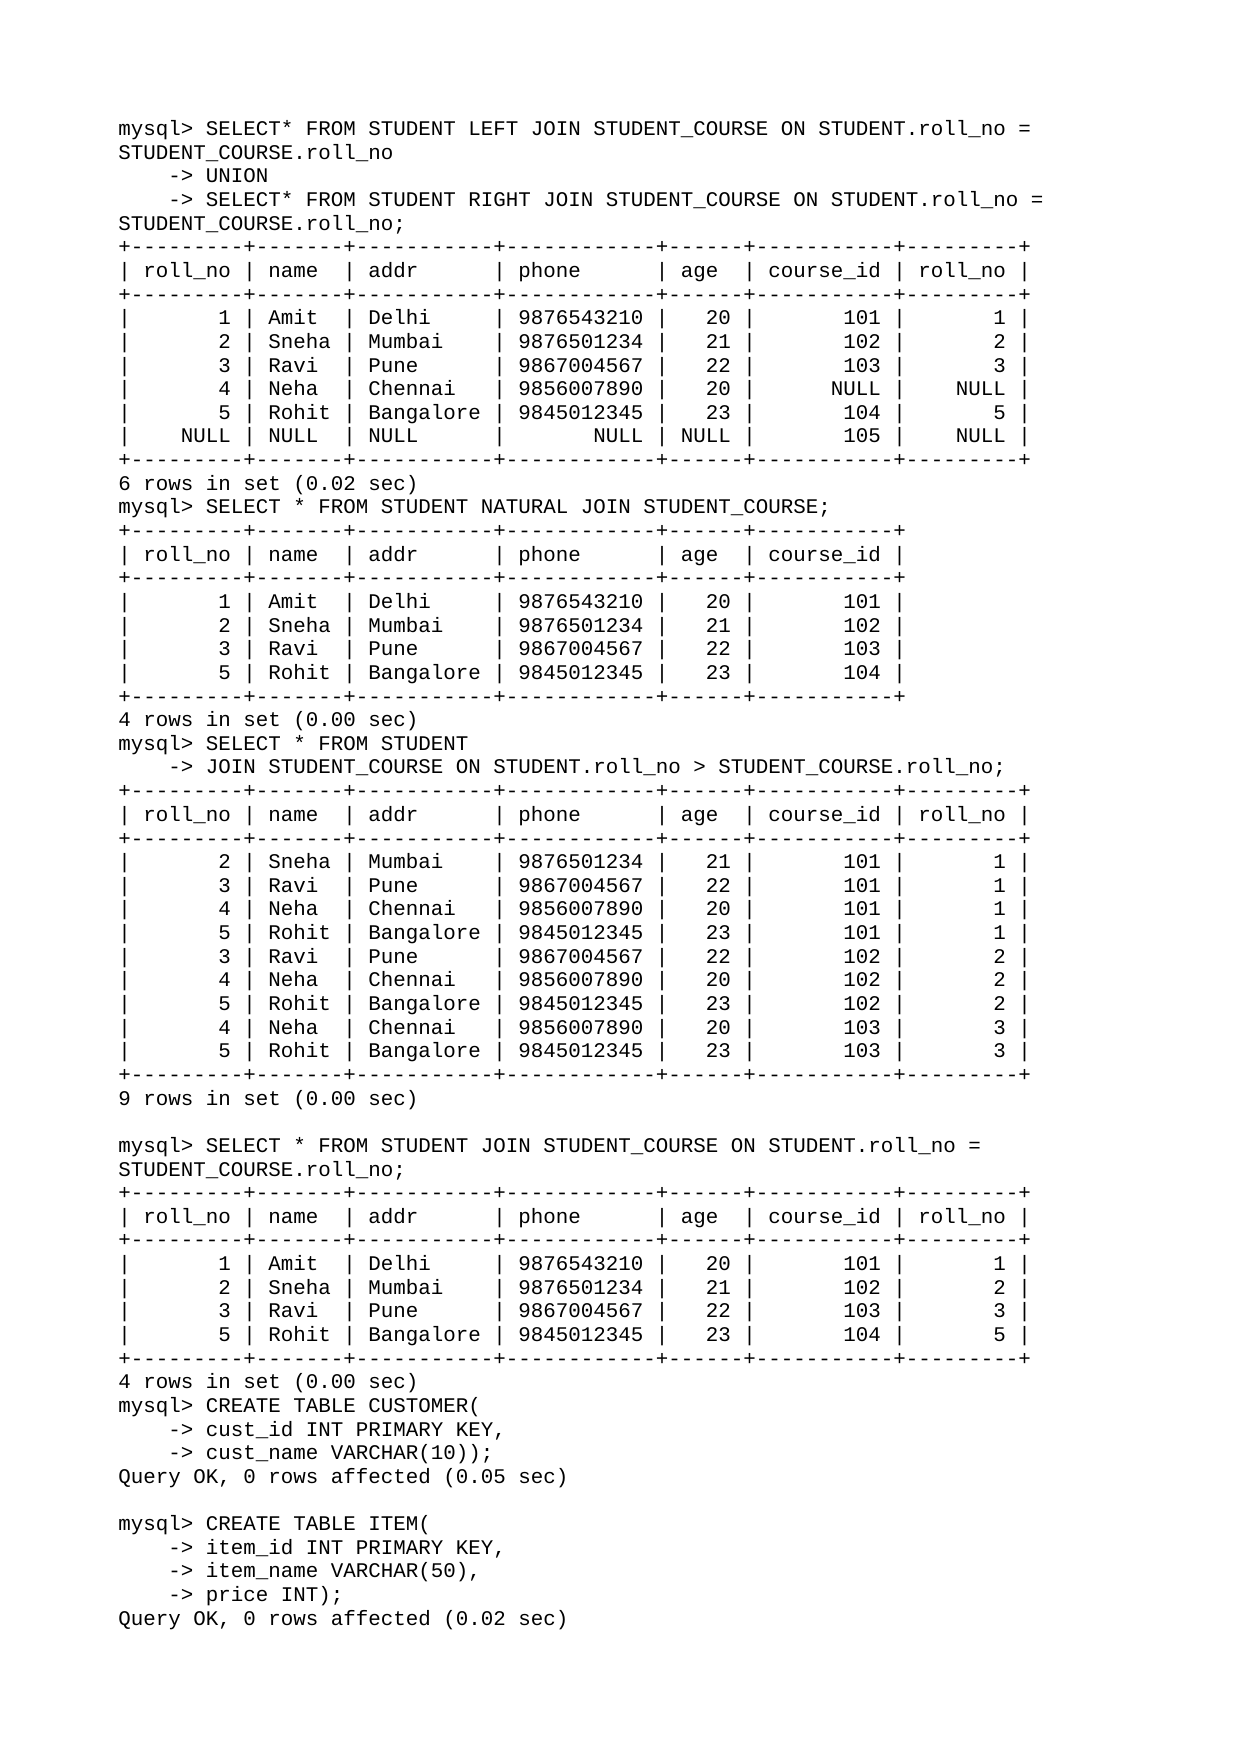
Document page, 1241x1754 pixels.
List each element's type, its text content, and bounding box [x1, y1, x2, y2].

text | 5 | Rohit | Bangalore | 9845012345 | 23 | 101 | 1 | [118, 922, 1122, 946]
text | 1 | Amit | Delhi | 9876543210 | 20 | 101 | 1 | [118, 307, 1122, 331]
text -> SELECT* FROM STUDENT RIGHT JOIN STUDENT_COURSE ON STUDENT.roll_no = STUDENT_COURSE.roll_no; [118, 189, 1122, 236]
text | 4 | Neha | Chennai | 9856007890 | 20 | 101 | 1 | [118, 898, 1122, 922]
text | 2 | Sneha | Mumbai | 9876501234 | 21 | 101 | 1 | [118, 851, 1122, 875]
text | 5 | Rohit | Bangalore | 9845012345 | 23 | 104 | 5 | [118, 1324, 1122, 1348]
text -> cust_name VARCHAR(10)); [118, 1442, 1122, 1466]
text +---------+-------+-----------+------------+------+-----------+---------+ [118, 284, 1122, 307]
text | 3 | Ravi | Pune | 9867004567 | 22 | 102 | 2 | [118, 946, 1122, 969]
text | NULL | NULL | NULL | NULL | NULL | 105 | NULL | [118, 426, 1122, 449]
text | roll_no | name | addr | phone | age | course_id | [118, 544, 1122, 567]
text +---------+-------+-----------+------------+------+-----------+ [118, 520, 1122, 544]
text | 4 | Neha | Chennai | 9856007890 | 20 | 103 | 3 | [118, 1017, 1122, 1040]
text +---------+-------+-----------+------------+------+-----------+---------+ [118, 1182, 1122, 1206]
text | 4 | Neha | Chennai | 9856007890 | 20 | 102 | 2 | [118, 969, 1122, 993]
text | 1 | Amit | Delhi | 9876543210 | 20 | 101 | [118, 591, 1122, 615]
text 9 rows in set (0.00 sec) [118, 1088, 1122, 1111]
text +---------+-------+-----------+------------+------+-----------+---------+ [118, 1229, 1122, 1253]
text +---------+-------+-----------+------------+------+-----------+---------+ [118, 1064, 1122, 1088]
text Query OK, 0 rows affected (0.05 sec) [118, 1466, 1122, 1489]
text mysql> SELECT* FROM STUDENT LEFT JOIN STUDENT_COURSE ON STUDENT.roll_no = STUDENT_COURSE.roll_no [118, 118, 1122, 165]
text | 2 | Sneha | Mumbai | 9876501234 | 21 | 102 | 2 | [118, 1277, 1122, 1300]
text -> JOIN STUDENT_COURSE ON STUDENT.roll_no > STUDENT_COURSE.roll_no; [118, 757, 1122, 780]
text -> item_name VARCHAR(50), [118, 1561, 1122, 1584]
text +---------+-------+-----------+------------+------+-----------+---------+ [118, 1348, 1122, 1371]
text | 5 | Rohit | Bangalore | 9845012345 | 23 | 102 | 2 | [118, 993, 1122, 1017]
text +---------+-------+-----------+------------+------+-----------+ [118, 686, 1122, 709]
text +---------+-------+-----------+------------+------+-----------+ [118, 567, 1122, 591]
text | roll_no | name | addr | phone | age | course_id | roll_no | [118, 1206, 1122, 1229]
text | 3 | Ravi | Pune | 9867004567 | 22 | 103 | 3 | [118, 1300, 1122, 1324]
text mysql> SELECT * FROM STUDENT NATURAL JOIN STUDENT_COURSE; [118, 496, 1122, 520]
text | 2 | Sneha | Mumbai | 9876501234 | 21 | 102 | [118, 615, 1122, 638]
text | 5 | Rohit | Bangalore | 9845012345 | 23 | 104 | [118, 662, 1122, 686]
text -> UNION [118, 165, 1122, 189]
text -> cust_id INT PRIMARY KEY, [118, 1419, 1122, 1442]
text 6 rows in set (0.02 sec) [118, 473, 1122, 496]
text -> item_id INT PRIMARY KEY, [118, 1537, 1122, 1561]
text mysql> SELECT * FROM STUDENT [118, 733, 1122, 757]
text +---------+-------+-----------+------------+------+-----------+---------+ [118, 449, 1122, 473]
text +---------+-------+-----------+------------+------+-----------+---------+ [118, 827, 1122, 851]
text -> price INT); [118, 1584, 1122, 1608]
text mysql> CREATE TABLE CUSTOMER( [118, 1395, 1122, 1419]
text | 3 | Ravi | Pune | 9867004567 | 22 | 103 | [118, 638, 1122, 662]
text 4 rows in set (0.00 sec) [118, 1371, 1122, 1395]
text mysql> CREATE TABLE ITEM( [118, 1513, 1122, 1537]
text | 3 | Ravi | Pune | 9867004567 | 22 | 101 | 1 | [118, 875, 1122, 898]
text Query OK, 0 rows affected (0.02 sec) [118, 1608, 1122, 1631]
text 4 rows in set (0.00 sec) [118, 709, 1122, 733]
text | 5 | Rohit | Bangalore | 9845012345 | 23 | 104 | 5 | [118, 402, 1122, 426]
text | 3 | Ravi | Pune | 9867004567 | 22 | 103 | 3 | [118, 354, 1122, 378]
text mysql> SELECT * FROM STUDENT JOIN STUDENT_COURSE ON STUDENT.roll_no = STUDENT_COURSE.roll_no; [118, 1135, 1122, 1182]
text | 5 | Rohit | Bangalore | 9845012345 | 23 | 103 | 3 | [118, 1040, 1122, 1064]
text | 4 | Neha | Chennai | 9856007890 | 20 | NULL | NULL | [118, 378, 1122, 402]
text +---------+-------+-----------+------------+------+-----------+---------+ [118, 236, 1122, 260]
text | roll_no | name | addr | phone | age | course_id | roll_no | [118, 804, 1122, 827]
text | 1 | Amit | Delhi | 9876543210 | 20 | 101 | 1 | [118, 1253, 1122, 1277]
text | roll_no | name | addr | phone | age | course_id | roll_no | [118, 260, 1122, 284]
text | 2 | Sneha | Mumbai | 9876501234 | 21 | 102 | 2 | [118, 331, 1122, 354]
text +---------+-------+-----------+------------+------+-----------+---------+ [118, 780, 1122, 804]
